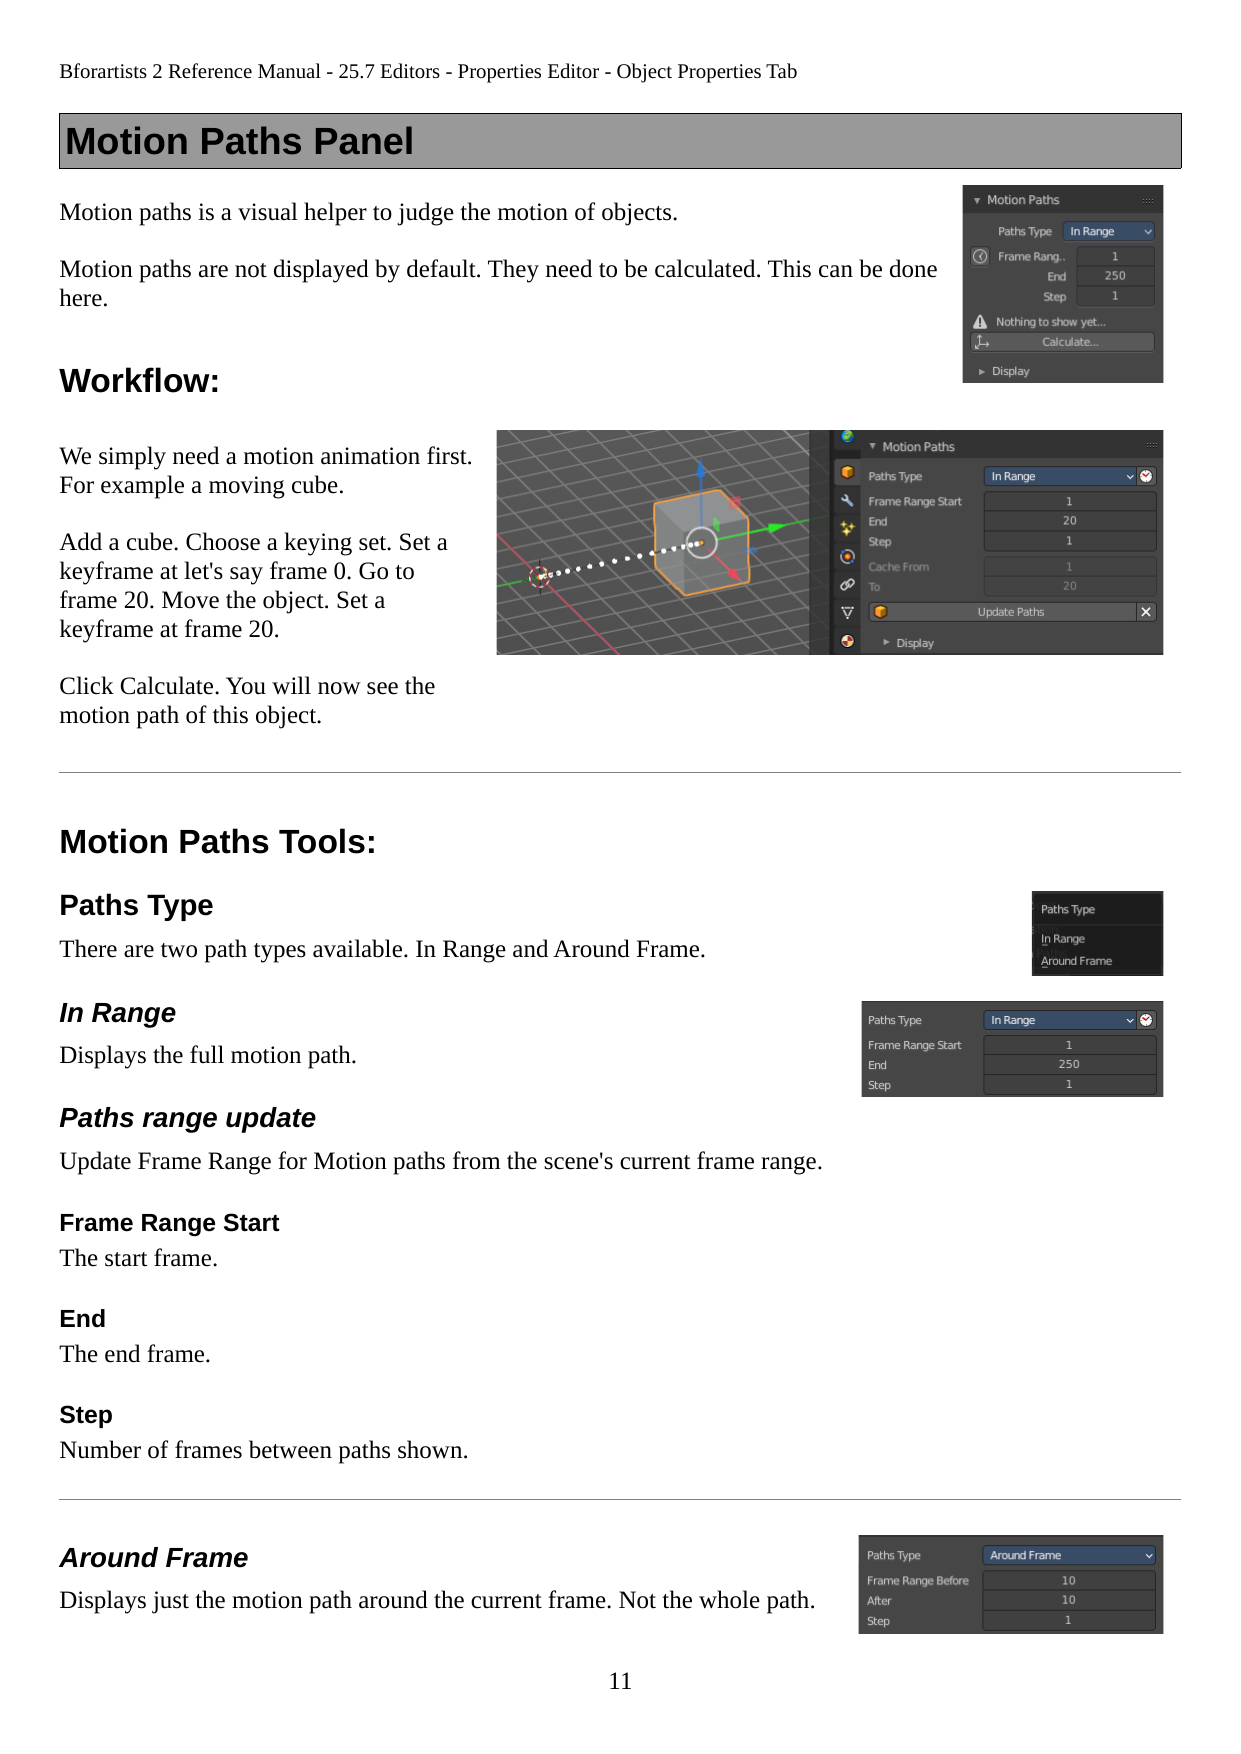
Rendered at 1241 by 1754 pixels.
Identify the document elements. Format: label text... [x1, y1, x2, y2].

text Add a cube. Choose a keying set. Set a keyframe at let's say frame 0. Go to frame 20. Move the object. Set a keyframe at frame 20. [59, 527, 496, 642]
text The end frame. [59, 1339, 1181, 1368]
subtitle Motion Paths Tools: [59, 822, 1181, 861]
text Motion paths is a visual helper to judge the motion of objects. [59, 197, 962, 225]
subtitle Around Frame [59, 1541, 858, 1573]
picture [861, 1001, 1164, 1097]
table_header Motion Paths Panel [60, 114, 1181, 168]
subtitle Frame Range Start [59, 1208, 1181, 1236]
subtitle Paths range update [59, 1102, 1181, 1134]
text Displays just the motion path around the current frame. Not the whole path. [59, 1585, 858, 1614]
picture [496, 430, 1164, 655]
text We simply need a motion animation first. For example a moving cube. [59, 441, 496, 499]
text Motion paths are not displayed by default. They need to be calculated. This can be done here. [59, 254, 962, 312]
picture [858, 1535, 1164, 1634]
text Displays the full motion path. [59, 1040, 861, 1069]
subtitle Workflow: [59, 361, 1181, 400]
text Number of frames between paths shown. [59, 1435, 1181, 1464]
text The start frame. [59, 1243, 1181, 1271]
text There are two path types available. In Range and Around Frame. [59, 934, 1031, 963]
subtitle End [59, 1304, 1181, 1333]
subtitle Step [59, 1401, 1181, 1429]
subtitle In Range [59, 996, 1181, 1028]
picture [1031, 891, 1164, 976]
picture [962, 185, 1164, 383]
text Update Frame Range for Motion paths from the scene's current frame range. [59, 1146, 1181, 1175]
subtitle Paths Type [59, 888, 1181, 922]
text Click Calculate. You will now see the motion path of this object. [59, 671, 1181, 729]
subtitle [1164, 1541, 1181, 1573]
